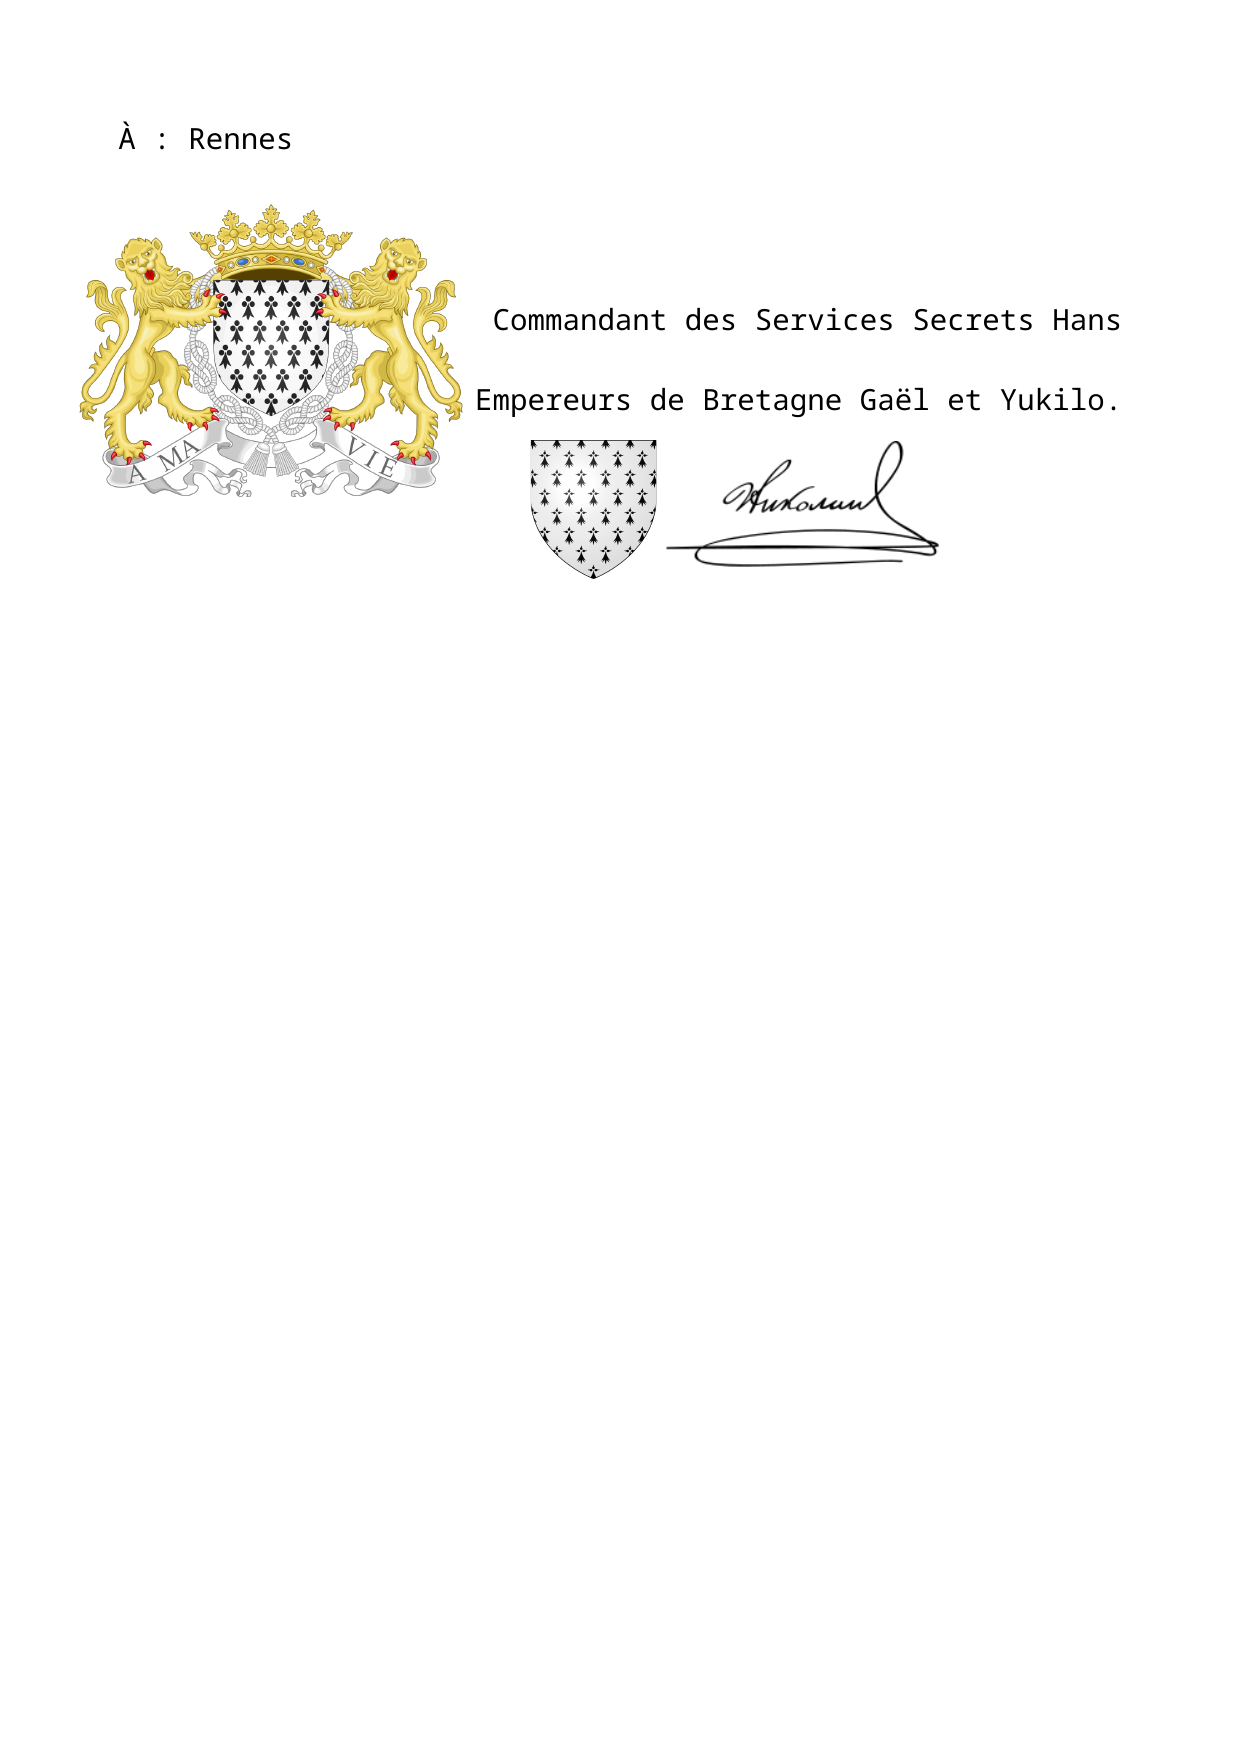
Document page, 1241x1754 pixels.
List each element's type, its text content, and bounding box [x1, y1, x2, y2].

picture [530, 440, 657, 579]
picture [79, 204, 463, 497]
text À : Rennes [118, 118, 1122, 158]
text Commandant des Services Secrets Hans [463, 299, 1122, 339]
text Empereurs de Bretagne Gaël et Yukilo. [463, 379, 1122, 419]
picture [666, 441, 940, 567]
